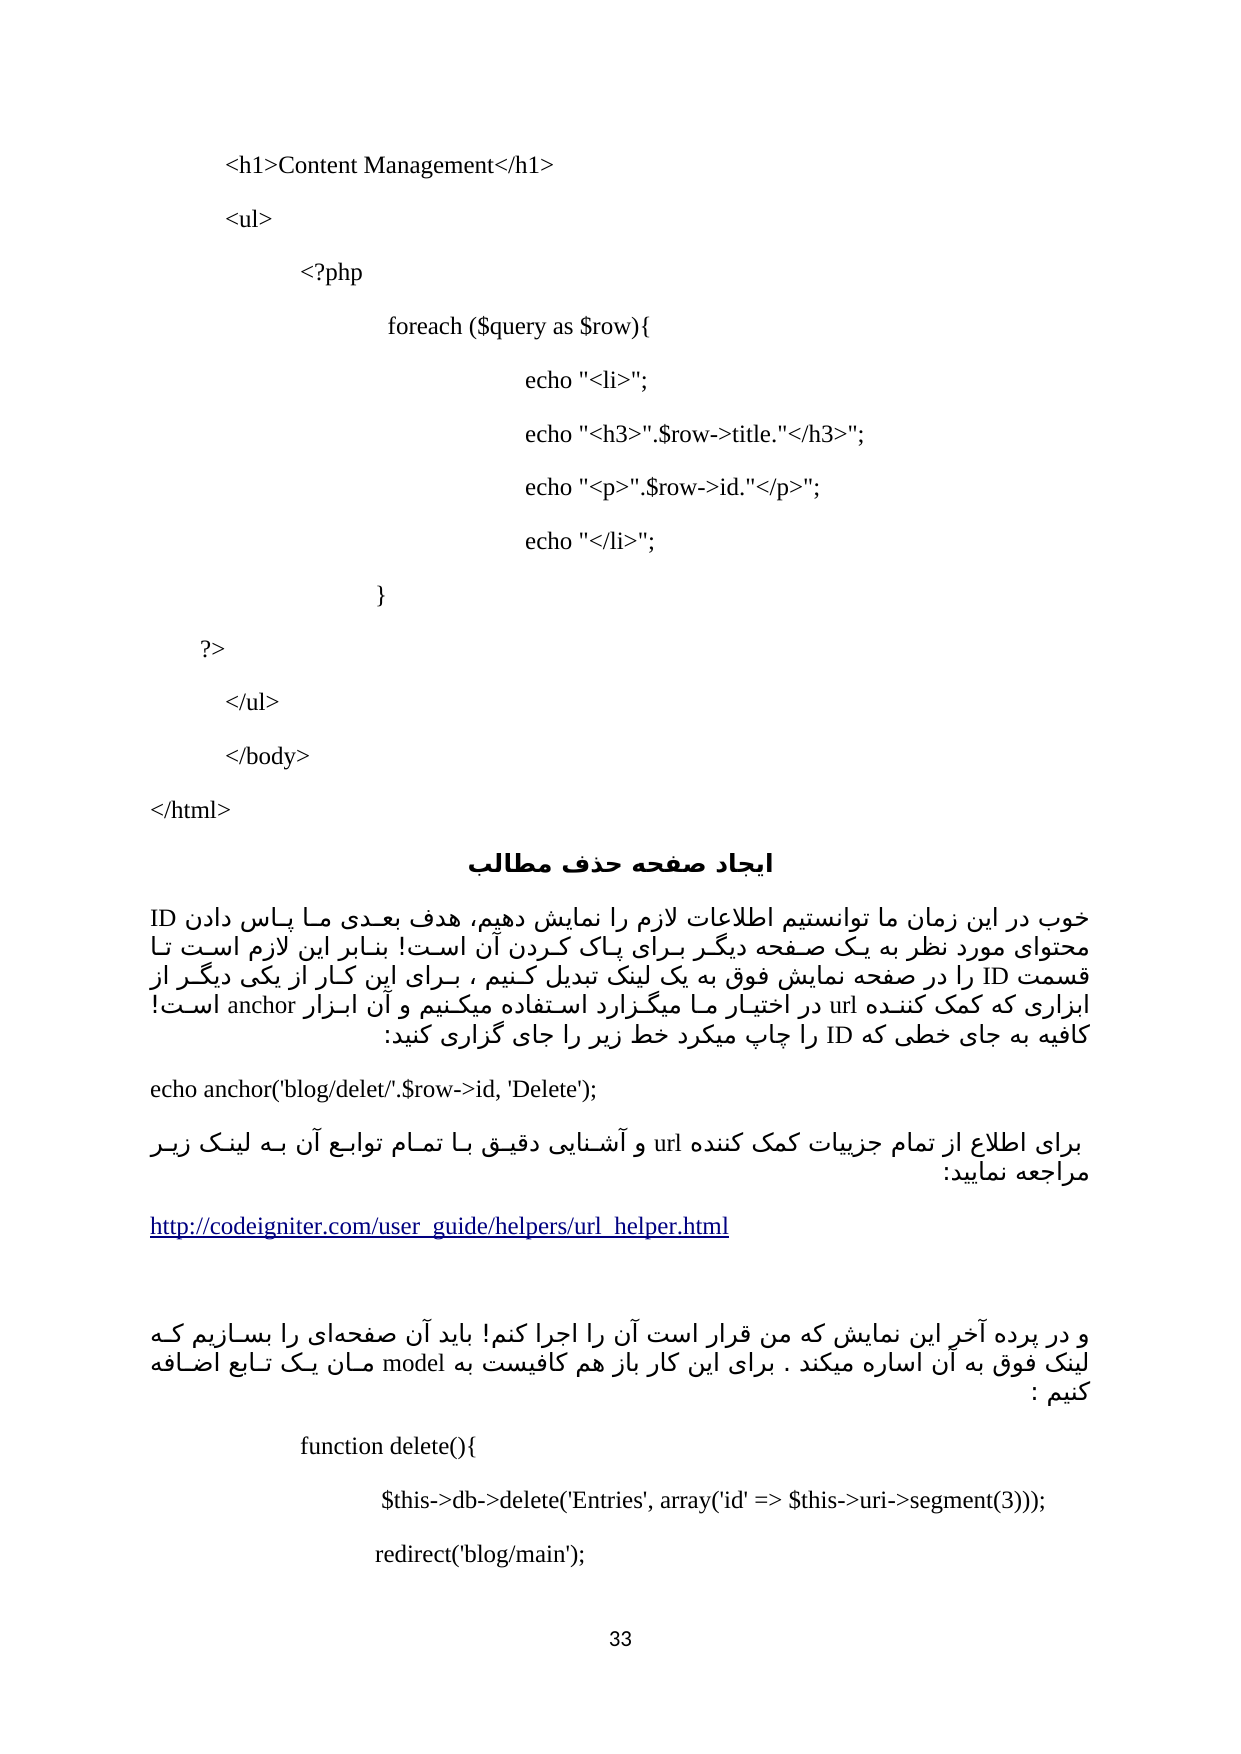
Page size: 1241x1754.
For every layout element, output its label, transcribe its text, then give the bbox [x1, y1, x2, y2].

text <?php [150, 257, 1090, 286]
text echo "</li>"; [150, 526, 1090, 555]
text echo "<li>"; [150, 365, 1090, 394]
text } [150, 580, 1090, 609]
text function delete(){ [150, 1431, 1090, 1460]
text خوب در این زمان ما توانستیم اطلاعات لازم را نمایش دهیم، هدف بعدی ما پاس دادن ID محتوای مورد نظر به یک صفحه دیگر برای پاک کردن آن است! بنابر این لازم است تا قسمت ID را در صفحه نمایش فوق به یک لینک تبدیل کنیم ، برای این کار از یکی دیگر از ابزاری که کمک کننده url در اختیار ما میگزارد استفاده میکنیم و آن ابزار anchor است! کافیه به جای خطی که ID را چاپ میکرد خط زیر را جای گزاری کنید: [150, 903, 1090, 1049]
text <ul> [150, 204, 1090, 232]
text برای اطلاع از تمام جزییات کمک کننده url و آشنایی دقیق با تمام توابع آن به لینک زیر مراجعه نمایید: [150, 1128, 1090, 1186]
text </ul> [150, 687, 1090, 716]
text ?> [150, 634, 1090, 662]
text echo anchor('blog/delet/'.$row->id, 'Delete'); [150, 1074, 1090, 1103]
text و در پرده آخر این نمایش که من قرار است آن را اجرا کنم!‌ باید آن صفحه‌ای را بسازیم که لینک فوق به آن اساره میکند . برای این کار باز هم کافیست به model مان یک تابع اضافه کنیم : [150, 1319, 1090, 1406]
text ایجاد صفحه حذف مطالب [150, 849, 1090, 878]
text redirect('blog/main'); [150, 1539, 1090, 1568]
text foreach ($query as $row){ [150, 311, 1090, 340]
text echo "<p>".$row->id."</p>"; [150, 472, 1090, 501]
text $this->db->delete('Entries', array('id' => $this->uri->segment(3))); [150, 1485, 1090, 1514]
text http://codeigniter.com/user_guide/helpers/url_helper.html [150, 1211, 1090, 1240]
text echo "<h3>".$row->title."</h3>"; [150, 419, 1090, 447]
text <h1>Content Management</h1> [150, 150, 1090, 179]
text </html> [150, 795, 1090, 824]
text </body> [150, 741, 1090, 770]
